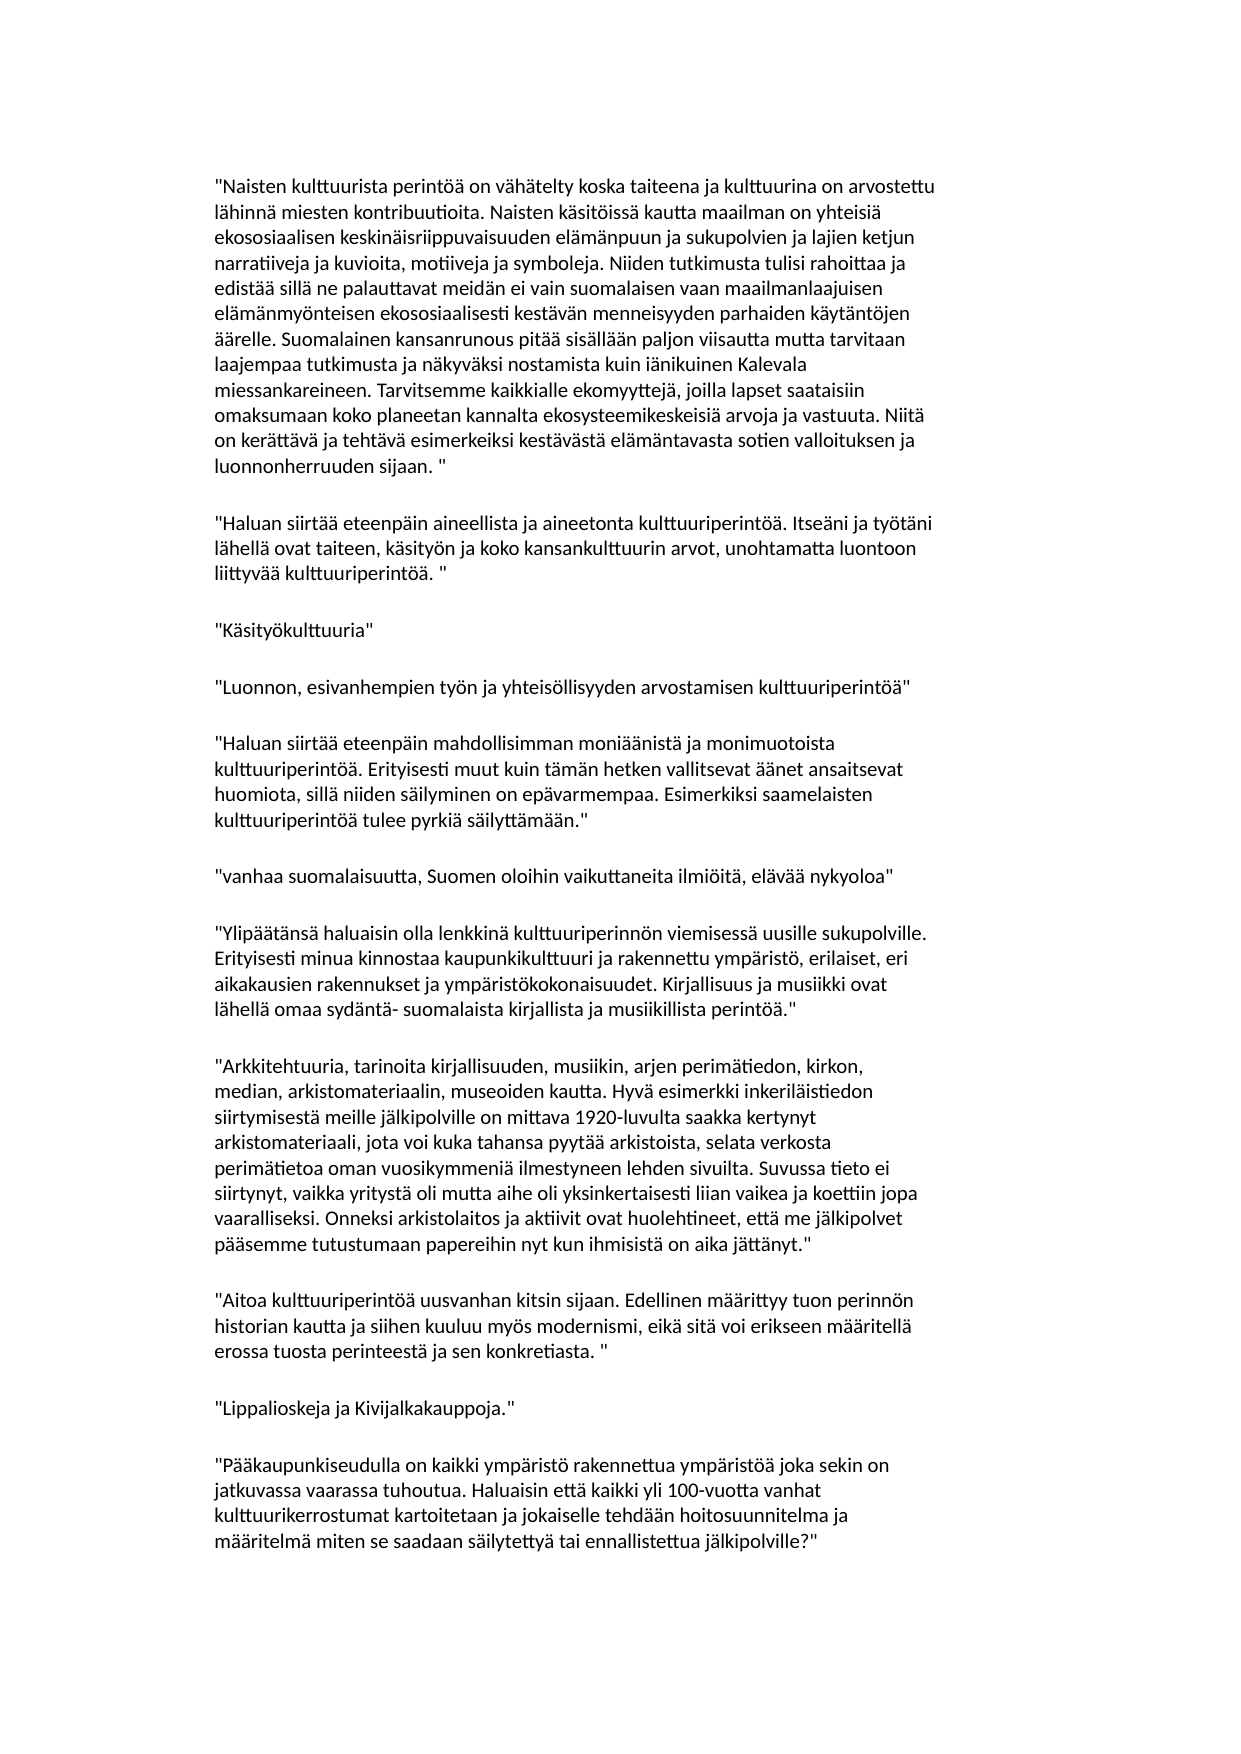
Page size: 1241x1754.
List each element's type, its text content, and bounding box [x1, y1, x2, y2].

table_cell "Haluan siirtää eteenpäin aineellista ja aineetonta kulttuuriperintöä. Itseäni ja työtäni lähellä ovat taiteen, käsityön ja koko kansankulttuurin arvot, unohtamatta luontoon liittyvää kulttuuriperintöä. " [214, 486, 952, 594]
table_cell "vanhaa suomalaisuutta, Suomen oloihin vaikuttaneita ilmiöitä, elävää nykyoloa" [214, 840, 952, 897]
table_cell "Haluan siirtää eteenpäin mahdollisimman moniäänistä ja monimuotoista kulttuuriperintöä. Erityisesti muut kuin tämän hetken vallitsevat äänet ansaitsevat huomiota, sillä niiden säilyminen on epävarmempaa. Esimerkiksi saamelaisten kulttuuriperintöä tulee pyrkiä säilyttämään." [214, 707, 952, 840]
table_cell "Aitoa kulttuuriperintöä uusvanhan kitsin sijaan. Edellinen määrittyy tuon perinnön historian kautta ja siihen kuuluu myös modernismi, eikä sitä voi erikseen määritellä erossa tuosta perinteestä ja sen konkretiasta. " [214, 1264, 952, 1372]
table_cell "Ylipäätänsä haluaisin olla lenkkinä kulttuuriperinnön viemisessä uusille sukupolville. Erityisesti minua kinnostaa kaupunkikulttuuri ja rakennettu ympäristö, erilaiset, eri aikakausien rakennukset ja ympäristökokonaisuudet. Kirjallisuus ja musiikki ovat lähellä omaa sydäntä- suomalaista kirjallista ja musiikillista perintöä." [214, 897, 952, 1029]
table_cell "Naisten kulttuurista perintöä on vähätelty koska taiteena ja kulttuurina on arvostettu lähinnä miesten kontribuutioita. Naisten käsitöissä kautta maailman on yhteisiä ekososiaalisen keskinäisriippuvaisuuden elämänpuun ja sukupolvien ja lajien ketjun narratiiveja ja kuvioita, motiiveja ja symboleja. Niiden tutkimusta tulisi rahoittaa ja edistää sillä ne palauttavat meidän ei vain suomalaisen vaan maailmanlaajuisen elämänmyönteisen ekososiaalisesti kestävän menneisyyden parhaiden käytäntöjen äärelle. Suomalainen kansanrunous pitää sisällään paljon viisautta mutta tarvitaan laajempaa tutkimusta ja näkyväksi nostamista kuin iänikuinen Kalevala miessankareineen. Tarvitsemme kaikkialle ekomyyttejä, joilla lapset saataisiin omaksumaan koko planeetan kannalta ekosysteemikeskeisiä arvoja ja vastuuta. Niitä on kerättävä ja tehtävä esimerkeiksi kestävästä elämäntavasta sotien valloituksen ja luonnonherruuden sijaan. " [214, 150, 952, 486]
table_cell "Lippalioskeja ja Kivijalkakauppoja." [214, 1372, 952, 1428]
table_cell "Pääkaupunkiseudulla on kaikki ympäristö rakennettua ympäristöä joka sekin on jatkuvassa vaarassa tuhoutua. Haluaisin että kaikki yli 100-vuotta vanhat kulttuurikerrostumat kartoitetaan ja jokaiselle tehdään hoitosuunnitelma ja määritelmä miten se saadaan säilytettyä tai ennallistettua jälkipolville?" [214, 1428, 952, 1561]
table_cell "Arkkitehtuuria, tarinoita kirjallisuuden, musiikin, arjen perimätiedon, kirkon, median, arkistomateriaalin, museoiden kautta. Hyvä esimerkki inkeriläistiedon siirtymisestä meille jälkipolville on mittava 1920-luvulta saakka kertynyt arkistomateriaali, jota voi kuka tahansa pyytää arkistoista, selata verkosta perimätietoa oman vuosikymmeniä ilmestyneen lehden sivuilta. Suvussa tieto ei siirtynyt, vaikka yritystä oli mutta aihe oli yksinkertaisesti liian vaikea ja koettiin jopa vaaralliseksi. Onneksi arkistolaitos ja aktiivit ovat huolehtineet, että me jälkipolvet pääsemme tutustumaan papereihin nyt kun ihmisistä on aika jättänyt." [214, 1030, 952, 1264]
table_cell "Luonnon, esivanhempien työn ja yhteisöllisyyden arvostamisen kulttuuriperintöä" [214, 650, 952, 707]
table_cell "Käsityökulttuuria" [214, 594, 952, 650]
